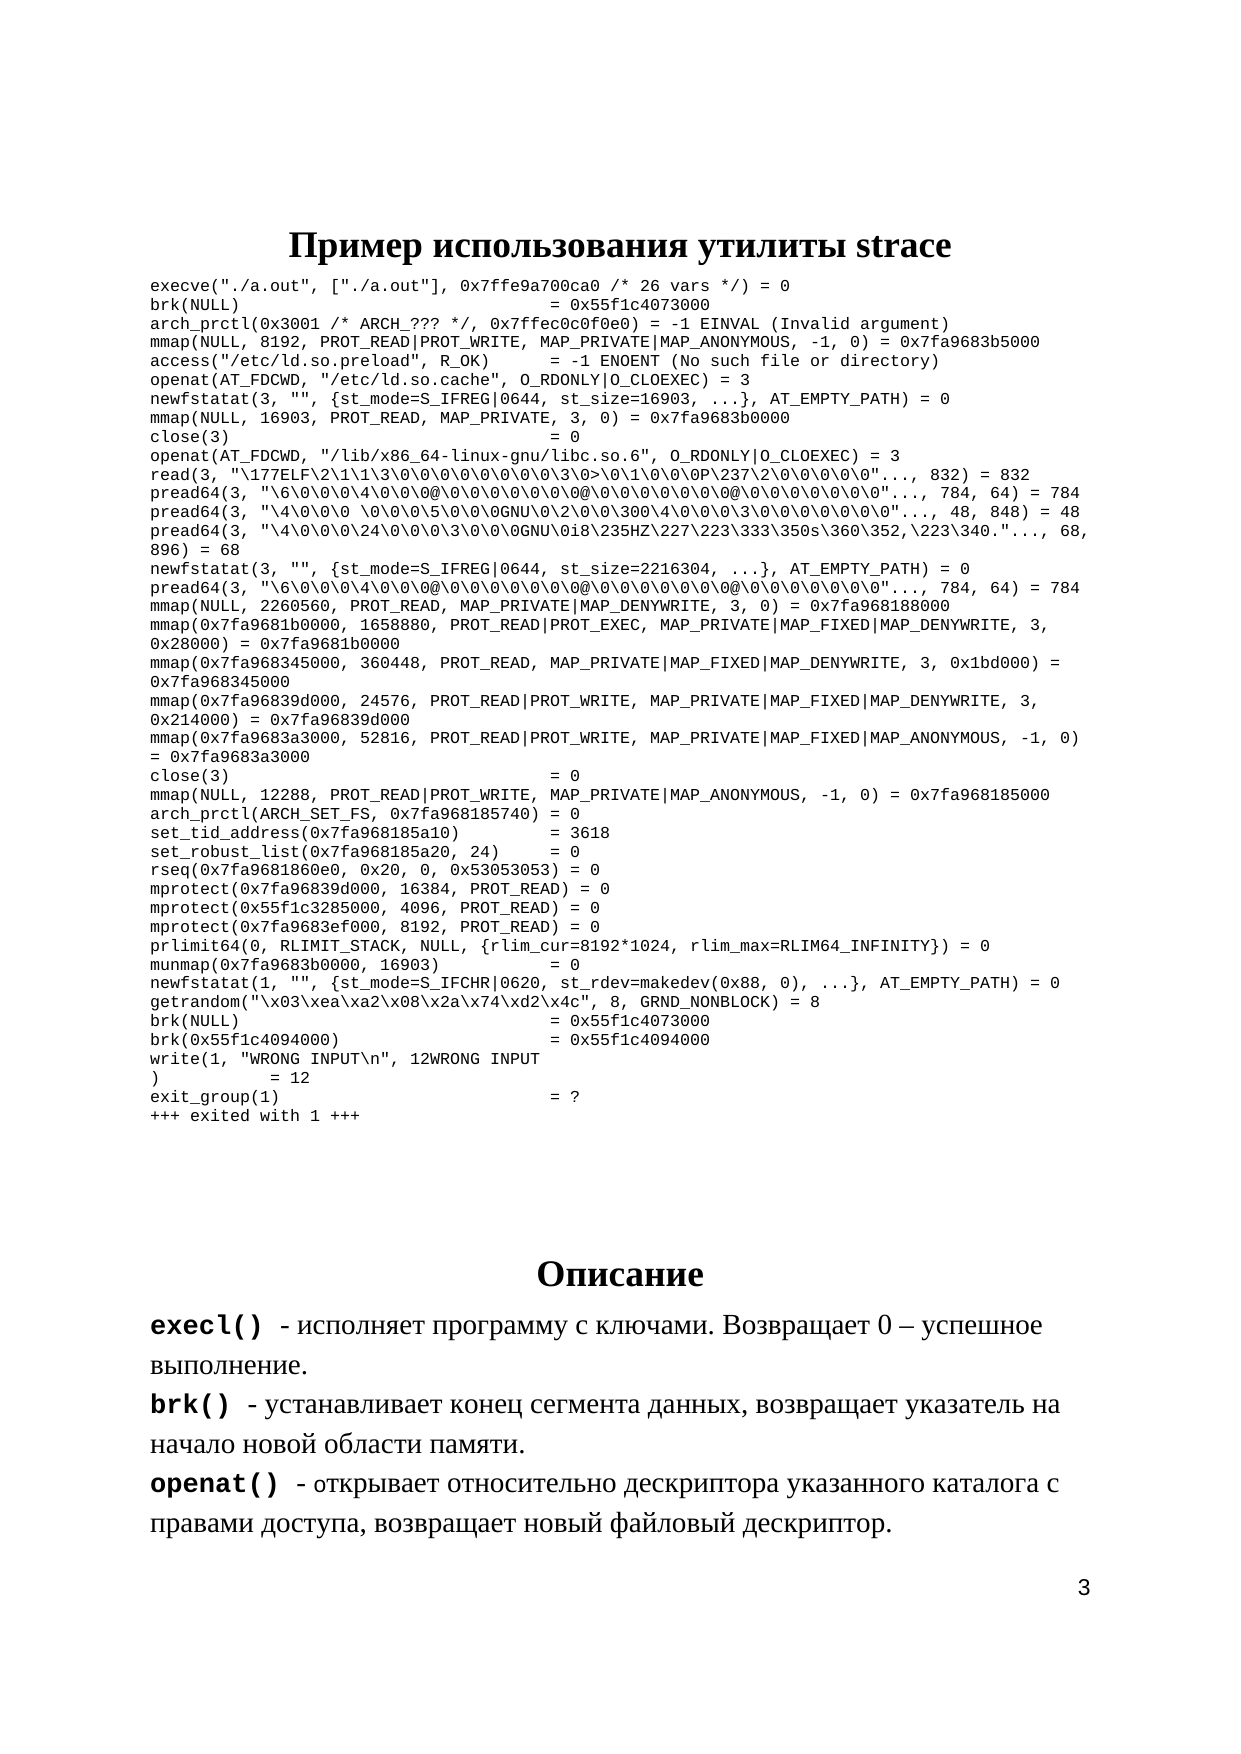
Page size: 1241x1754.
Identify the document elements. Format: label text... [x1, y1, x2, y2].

text mmap(0x7fa96839d000, 24576, PROT_READ|PROT_WRITE, MAP_PRIVATE|MAP_FIXED|MAP_DENYWRITE, 3, 0x214000) = 0x7fa96839d000 [150, 692, 1090, 730]
text +++ exited with 1 +++ [150, 1107, 1090, 1173]
text ) = 12 [150, 1069, 1090, 1088]
text set_tid_address(0x7fa968185a10) = 3618 [150, 824, 1090, 843]
text brk(0x55f1c4094000) = 0x55f1c4094000 [150, 1032, 1090, 1051]
subtitle Описание [150, 1252, 1090, 1295]
text read(3, "\177ELF\2\1\1\3\0\0\0\0\0\0\0\0\3\0>\0\1\0\0\0P\237\2\0\0\0\0\0"..., 832) = 832 [150, 466, 1090, 485]
text brk() - устанавливает конец сегмента данных, возвращает указатель на начало новой области памяти. [150, 1386, 1090, 1460]
text write(1, "WRONG INPUT\n", 12WRONG INPUT [150, 1051, 1090, 1069]
text pread64(3, "\6\0\0\0\4\0\0\0@\0\0\0\0\0\0\0@\0\0\0\0\0\0\0@\0\0\0\0\0\0\0"..., 784, 64) = 784 [150, 579, 1090, 598]
text mmap(0x7fa9683a3000, 52816, PROT_READ|PROT_WRITE, MAP_PRIVATE|MAP_FIXED|MAP_ANONYMOUS, -1, 0) = 0x7fa9683a3000 [150, 730, 1090, 768]
text mmap(0x7fa9681b0000, 1658880, PROT_READ|PROT_EXEC, MAP_PRIVATE|MAP_FIXED|MAP_DENYWRITE, 3, 0x28000) = 0x7fa9681b0000 [150, 617, 1090, 654]
text arch_prctl(ARCH_SET_FS, 0x7fa968185740) = 0 [150, 805, 1090, 824]
text mprotect(0x55f1c3285000, 4096, PROT_READ) = 0 [150, 900, 1090, 918]
text pread64(3, "\6\0\0\0\4\0\0\0@\0\0\0\0\0\0\0@\0\0\0\0\0\0\0@\0\0\0\0\0\0\0"..., 784, 64) = 784 [150, 485, 1090, 504]
text openat(AT_FDCWD, "/lib/x86_64-linux-gnu/libc.so.6", O_RDONLY|O_CLOEXEC) = 3 [150, 447, 1090, 466]
text prlimit64(0, RLIMIT_STACK, NULL, {rlim_cur=8192*1024, rlim_max=RLIM64_INFINITY}) = 0 [150, 937, 1090, 956]
text exit_group(1) = ? [150, 1088, 1090, 1107]
text getrandom("\x03\xea\xa2\x08\x2a\x74\xd2\x4c", 8, GRND_NONBLOCK) = 8 [150, 994, 1090, 1013]
text newfstatat(3, "", {st_mode=S_IFREG|0644, st_size=2216304, ...}, AT_EMPTY_PATH) = 0 [150, 560, 1090, 579]
subtitle Пример использования утилиты strace [150, 223, 1090, 266]
text newfstatat(3, "", {st_mode=S_IFREG|0644, st_size=16903, ...}, AT_EMPTY_PATH) = 0 [150, 391, 1090, 409]
text rseq(0x7fa9681860e0, 0x20, 0, 0x53053053) = 0 [150, 862, 1090, 881]
text execl() - исполняет программу с ключами. Возвращает 0 – успешное выполнение. [150, 1307, 1090, 1381]
text set_robust_list(0x7fa968185a20, 24) = 0 [150, 843, 1090, 862]
text mmap(NULL, 16903, PROT_READ, MAP_PRIVATE, 3, 0) = 0x7fa9683b0000 [150, 409, 1090, 428]
text mprotect(0x7fa9683ef000, 8192, PROT_READ) = 0 [150, 918, 1090, 937]
text mmap(NULL, 8192, PROT_READ|PROT_WRITE, MAP_PRIVATE|MAP_ANONYMOUS, -1, 0) = 0x7fa9683b5000 [150, 334, 1090, 353]
text arch_prctl(0x3001 /* ARCH_??? */, 0x7ffec0c0f0e0) = -1 EINVAL (Invalid argument) [150, 315, 1090, 334]
text access("/etc/ld.so.preload", R_OK) = -1 ENOENT (No such file or directory) [150, 353, 1090, 372]
text mprotect(0x7fa96839d000, 16384, PROT_READ) = 0 [150, 881, 1090, 900]
text close(3) = 0 [150, 428, 1090, 447]
text mmap(NULL, 2260560, PROT_READ, MAP_PRIVATE|MAP_DENYWRITE, 3, 0) = 0x7fa968188000 [150, 598, 1090, 617]
text newfstatat(1, "", {st_mode=S_IFCHR|0620, st_rdev=makedev(0x88, 0), ...}, AT_EMPTY_PATH) = 0 [150, 975, 1090, 994]
text execve("./a.out", ["./a.out"], 0x7ffe9a700ca0 /* 26 vars */) = 0 [150, 277, 1090, 296]
text pread64(3, "\4\0\0\0 \0\0\0\5\0\0\0GNU\0\2\0\0\300\4\0\0\0\3\0\0\0\0\0\0\0"..., 48, 848) = 48 [150, 504, 1090, 523]
text brk(NULL) = 0x55f1c4073000 [150, 296, 1090, 315]
text munmap(0x7fa9683b0000, 16903) = 0 [150, 956, 1090, 975]
text brk(NULL) = 0x55f1c4073000 [150, 1013, 1090, 1032]
text mmap(0x7fa968345000, 360448, PROT_READ, MAP_PRIVATE|MAP_FIXED|MAP_DENYWRITE, 3, 0x1bd000) = 0x7fa968345000 [150, 654, 1090, 692]
text pread64(3, "\4\0\0\0\24\0\0\0\3\0\0\0GNU\0i8\235HZ\227\223\333\350s\360\352,\223\340."..., 68, 896) = 68 [150, 523, 1090, 560]
text openat(AT_FDCWD, "/etc/ld.so.cache", O_RDONLY|O_CLOEXEC) = 3 [150, 372, 1090, 391]
text close(3) = 0 [150, 768, 1090, 787]
text mmap(NULL, 12288, PROT_READ|PROT_WRITE, MAP_PRIVATE|MAP_ANONYMOUS, -1, 0) = 0x7fa968185000 [150, 787, 1090, 805]
text openat() - открывает относительно дескриптора указанного каталога с правами доступа, возвращает новый файловый дескриптор. [150, 1465, 1090, 1539]
